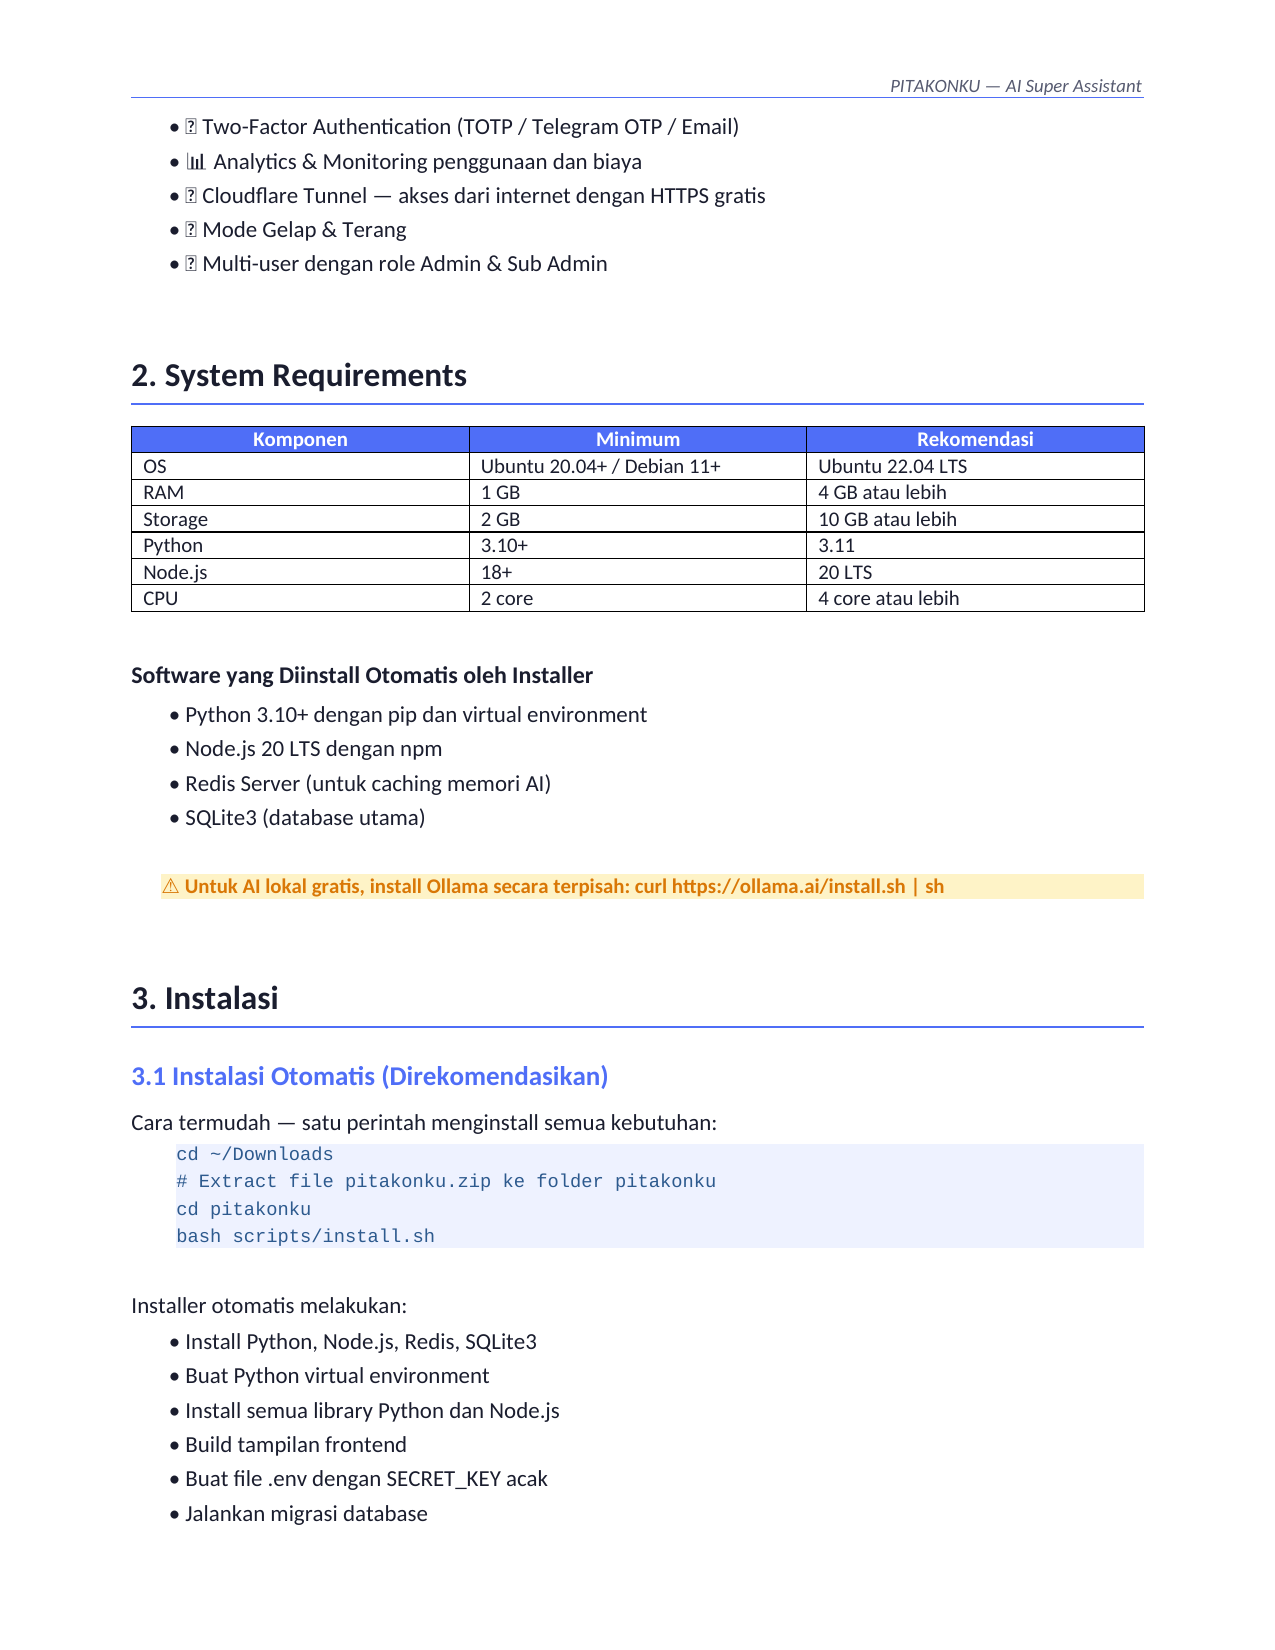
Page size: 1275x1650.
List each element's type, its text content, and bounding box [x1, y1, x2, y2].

table_cell 3.10+ [470, 533, 806, 558]
text • Build tampilan frontend [169, 1430, 1144, 1458]
table_cell 18+ [470, 559, 806, 584]
table_cell 4 GB atau lebih [807, 480, 1144, 505]
text • 📊 Analytics & Monitoring penggunaan dan biaya [169, 147, 1144, 175]
text • 👥 Multi-user dengan role Admin & Sub Admin [169, 249, 1144, 278]
text • Buat file .env dengan SECRET_KEY acak [169, 1464, 1144, 1492]
table_cell Ubuntu 20.04+ / Debian 11+ [470, 453, 806, 478]
text ⚠ Untuk AI lokal gratis, install Ollama secara terpisah: curl https://ollama.ai/install.sh | sh [161, 874, 1144, 899]
table_header Komponen [132, 427, 469, 452]
text • Python 3.10+ dengan pip dan virtual environment [169, 700, 1144, 728]
table_header Minimum [470, 427, 806, 452]
table_cell 2 core [470, 585, 806, 611]
table_header Rekomendasi [807, 427, 1144, 452]
text • Buat Python virtual environment [169, 1362, 1144, 1389]
text Cara termudah — satu perintah menginstall semua kebutuhan: [131, 1108, 1144, 1136]
text bash scripts/install.sh [176, 1227, 1144, 1248]
text • Redis Server (untuk caching memori AI) [169, 769, 1144, 797]
table_cell OS [132, 453, 469, 478]
text # Extract file pitakonku.zip ke folder pitakonku [176, 1172, 1144, 1193]
table_cell 4 core atau lebih [807, 585, 1144, 611]
text Installer otomatis melakukan: [131, 1291, 1144, 1319]
table_cell 20 LTS [807, 559, 1144, 584]
text • Jalankan migrasi database [169, 1499, 1144, 1527]
text • 🌐 Cloudflare Tunnel — akses dari internet dengan HTTPS gratis [169, 181, 1144, 209]
table_cell Storage [132, 506, 469, 531]
table_cell 10 GB atau lebih [807, 506, 1144, 531]
subtitle Software yang Diinstall Otomatis oleh Installer [131, 661, 1144, 690]
subtitle 2. System Requirements [131, 353, 1144, 403]
text • Install Python, Node.js, Redis, SQLite3 [169, 1327, 1144, 1355]
text cd ~/Downloads [176, 1144, 1144, 1166]
text • SQLite3 (database utama) [169, 803, 1144, 831]
table_cell 2 GB [470, 506, 806, 531]
subtitle 3. Instalasi [131, 977, 1144, 1026]
text cd pitakonku [176, 1199, 1144, 1221]
table_cell 1 GB [470, 480, 806, 505]
table_cell Python [132, 533, 469, 558]
table_cell Ubuntu 22.04 LTS [807, 453, 1144, 478]
table_cell Node.js [132, 559, 469, 584]
table_cell RAM [132, 480, 469, 505]
table_cell 3.11 [807, 533, 1144, 558]
table_cell CPU [132, 585, 469, 611]
text • Install semua library Python dan Node.js [169, 1396, 1144, 1424]
text • 🔐 Two-Factor Authentication (TOTP / Telegram OTP / Email) [169, 112, 1144, 141]
subtitle 3.1 Instalasi Otomatis (Direkomendasikan) [131, 1059, 1144, 1093]
text • Node.js 20 LTS dengan npm [169, 734, 1144, 763]
text • 🎨 Mode Gelap & Terang [169, 215, 1144, 243]
